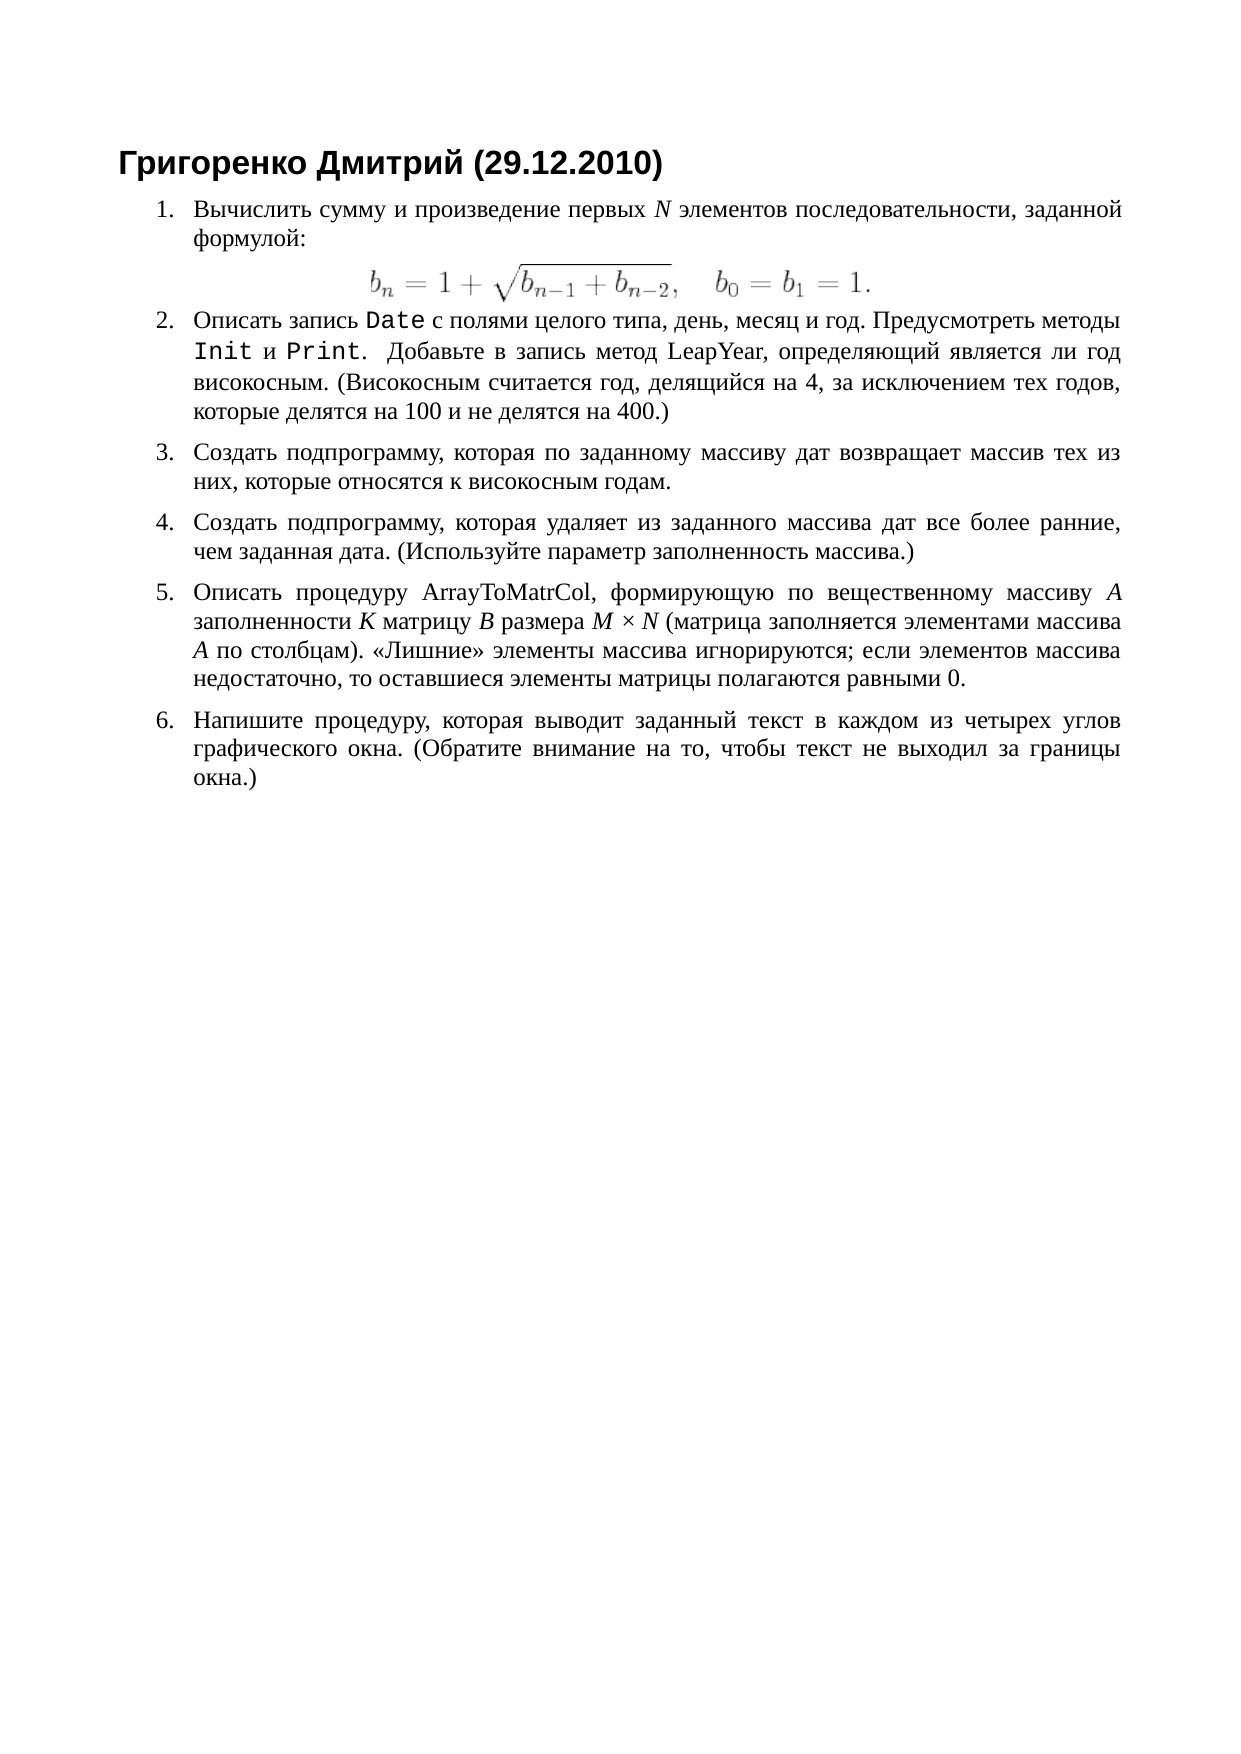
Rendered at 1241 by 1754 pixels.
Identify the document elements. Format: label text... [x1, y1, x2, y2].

list Напишите процедуру, которая выводит заданный текст в каждом из четырех углов графического окна. (Обратите внимание на то, чтобы текст не выходил за границы окна.) [156, 705, 1122, 791]
list Вычислить сумму и произведение первых N элементов последовательности, заданной формулой: [156, 194, 1122, 252]
list Описать запись Date с полями целого типа, день, месяц и год. Предусмотреть методы Init и Print. Добавьте в запись метод LeapYear, определяющий является ли год високосным. (Високосным считается год, делящийся на 4, за исключением тех годов, которые делятся на 100 и не делятся на 400.) [156, 306, 1122, 425]
subtitle Григоренко Дмитрий (29.12.2010) [118, 143, 1122, 182]
list Создать подпрограмму, которая по заданному массиву дат возвращает массив тех из них, которые относятся к високосным годам. [156, 437, 1122, 495]
list Описать процедуру ArrayToMatrCol, формирующую по вещественному массиву A заполненности K матрицу B размера M × N (матрица заполняется элементами массива A по столбцам). «Лишние» элементы массива игнорируются; если элементов массива недостаточно, то оставшиеся элементы матрицы полагаются равными 0. [156, 577, 1122, 692]
picture [371, 264, 870, 302]
list Создать подпрограмму, которая удаляет из заданного массива дат все более ранние, чем заданная дата. (Используйте параметр заполненность массива.) [156, 507, 1122, 565]
